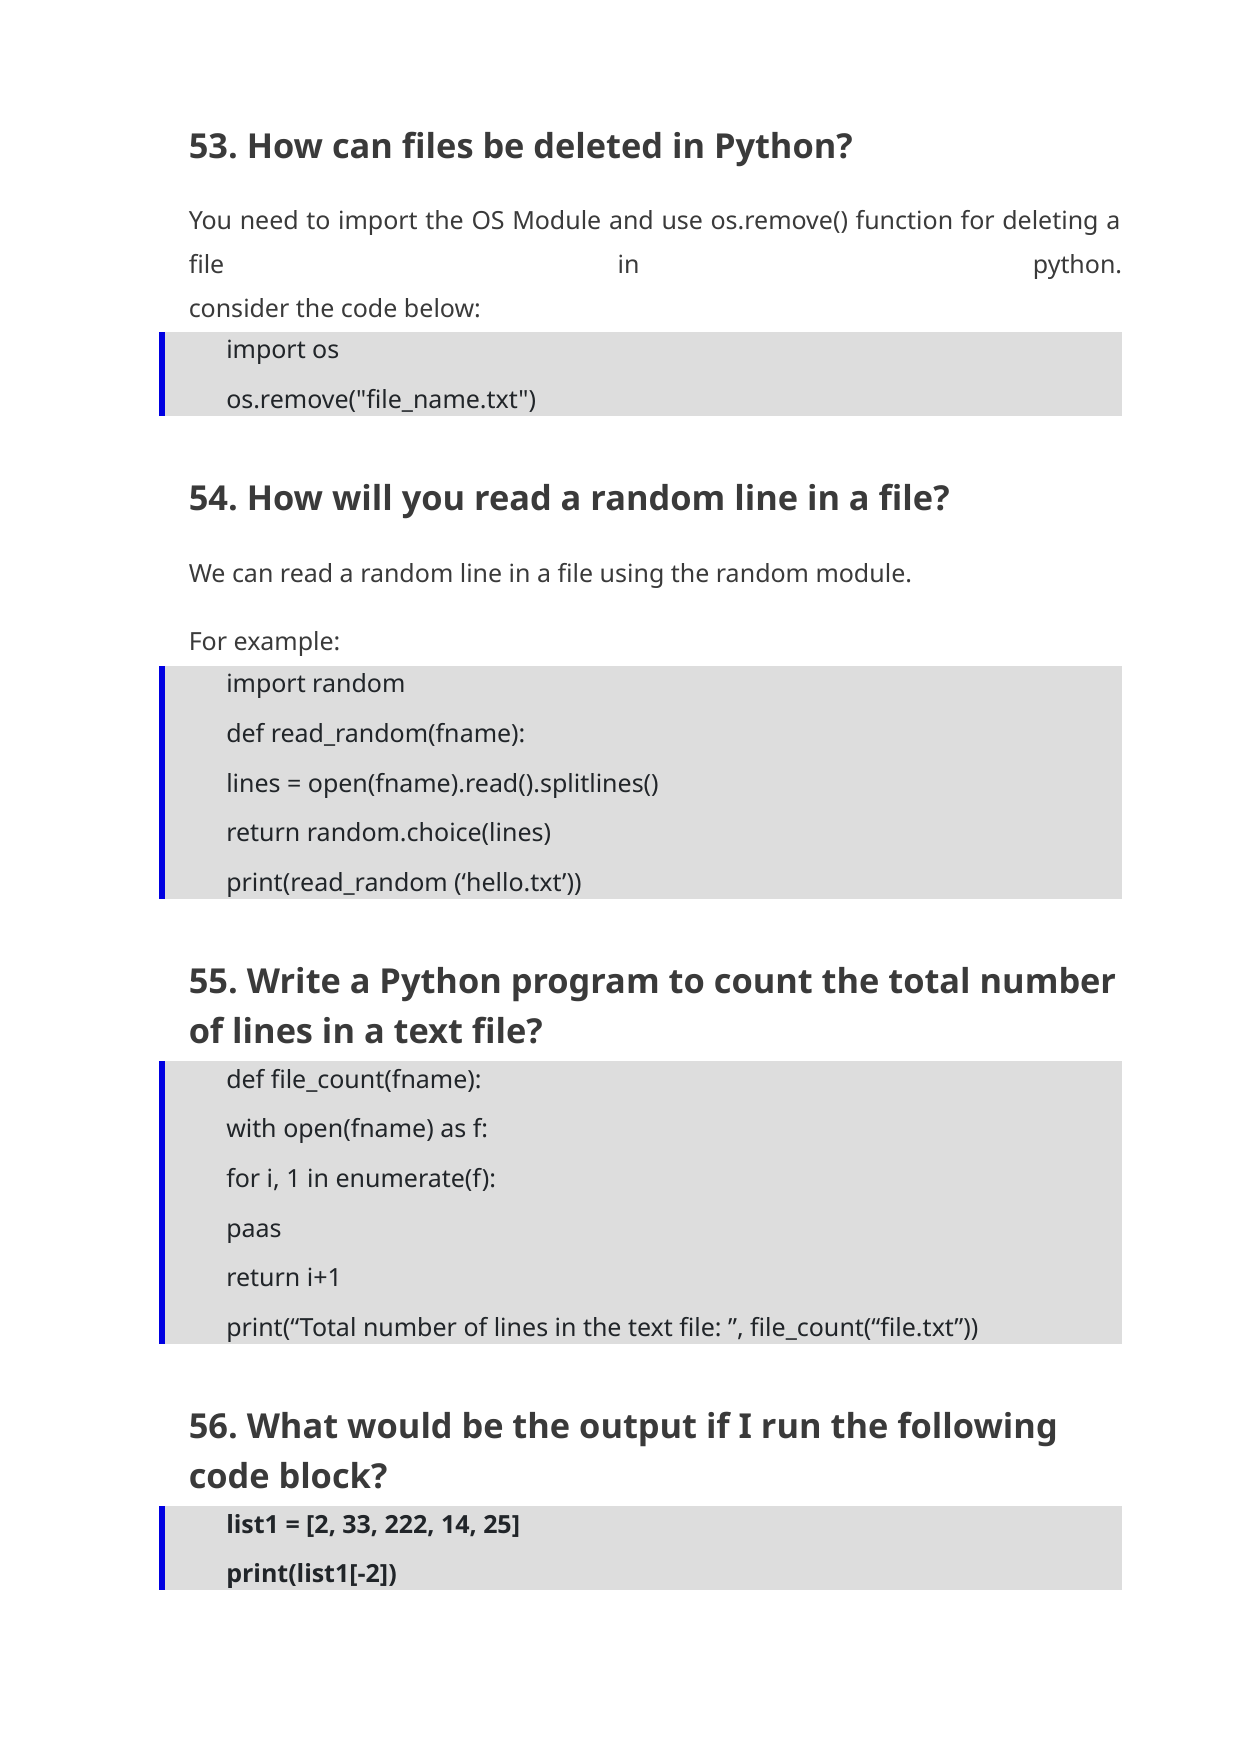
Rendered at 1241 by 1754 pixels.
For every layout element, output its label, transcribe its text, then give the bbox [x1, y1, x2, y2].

list def read_random(fname): [165, 716, 1122, 750]
list import os [165, 332, 1122, 366]
list paas [165, 1210, 1122, 1244]
list return random.choice(lines) [165, 815, 1122, 849]
subtitle 55. Write a Python program to count the total number of lines in a text file? [118, 953, 1122, 1053]
list for i, 1 in enumerate(f): [165, 1161, 1122, 1195]
list print(“Total number of lines in the text file: ”, file_count(“file.txt”)) [165, 1310, 1122, 1344]
list def file_count(fname): [165, 1061, 1122, 1095]
list import random [165, 666, 1122, 700]
list You need to import the OS Module and use os.remove() function for deleting a file in python. consider the code below: [159, 193, 1122, 324]
subtitle 56. What would be the output if I run the following code block? [118, 1398, 1122, 1498]
list print(list1[-2]) [165, 1556, 1122, 1590]
list with open(fname) as f: [165, 1111, 1122, 1145]
list os.remove("file_name.txt") [165, 382, 1122, 416]
subtitle 53. How can files be deleted in Python? [118, 118, 1122, 168]
list We can read a random line in a file using the random module. [159, 546, 1122, 589]
list return i+1 [165, 1260, 1122, 1294]
list print(read_random (‘hello.txt’)) [165, 865, 1122, 899]
subtitle 54. How will you read a random line in a file? [118, 471, 1122, 521]
list lines = open(fname).read().splitlines() [165, 765, 1122, 799]
list For example: [159, 614, 1122, 658]
list list1 = [2, 33, 222, 14, 25] [165, 1506, 1122, 1540]
